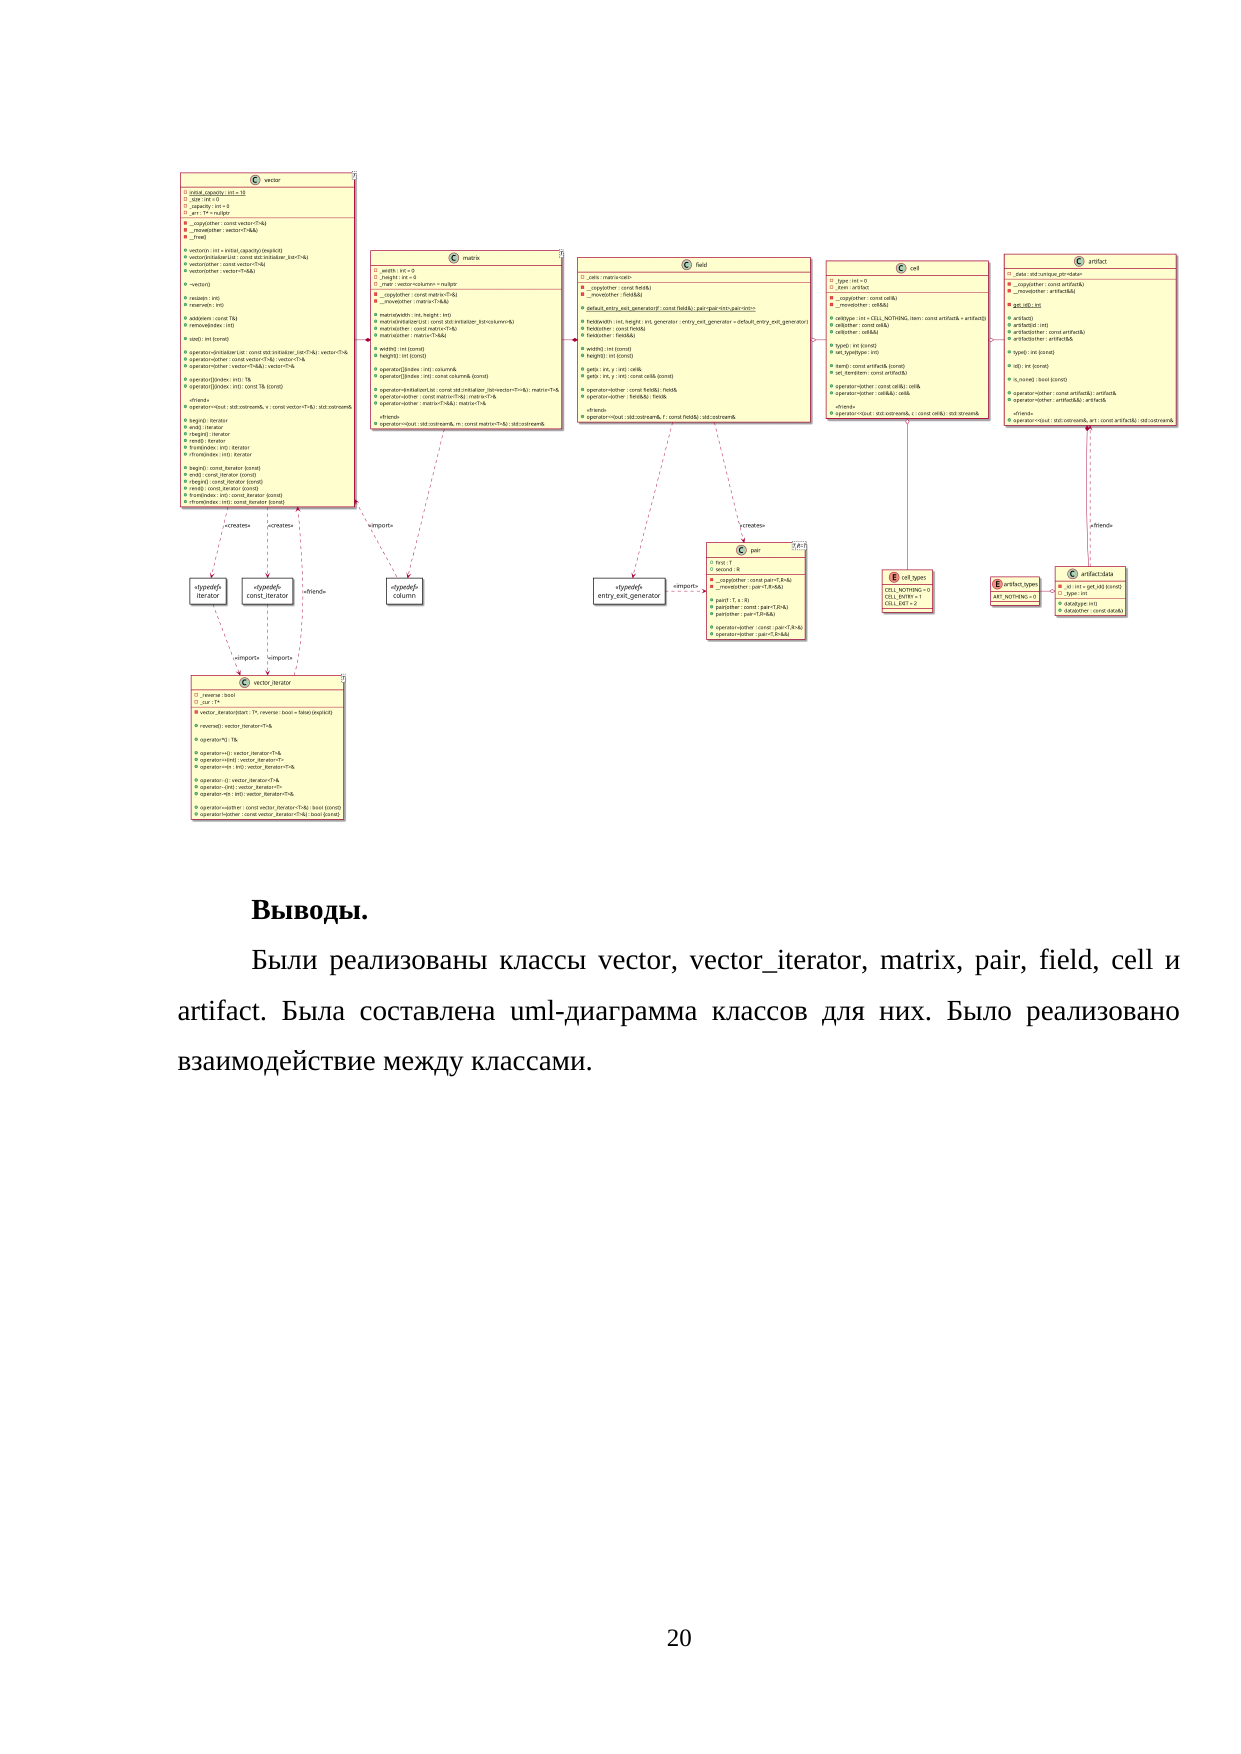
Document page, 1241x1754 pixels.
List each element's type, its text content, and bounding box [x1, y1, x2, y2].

text Были реализованы классы vector, vector_iterator, matrix, pair, field, cell и artifact. Была составлена uml-диаграмма классов для них. Было реализовано взаимодействие между классами. [177, 942, 1181, 1077]
text Выводы. [177, 892, 1181, 926]
picture [177, 168, 1182, 825]
